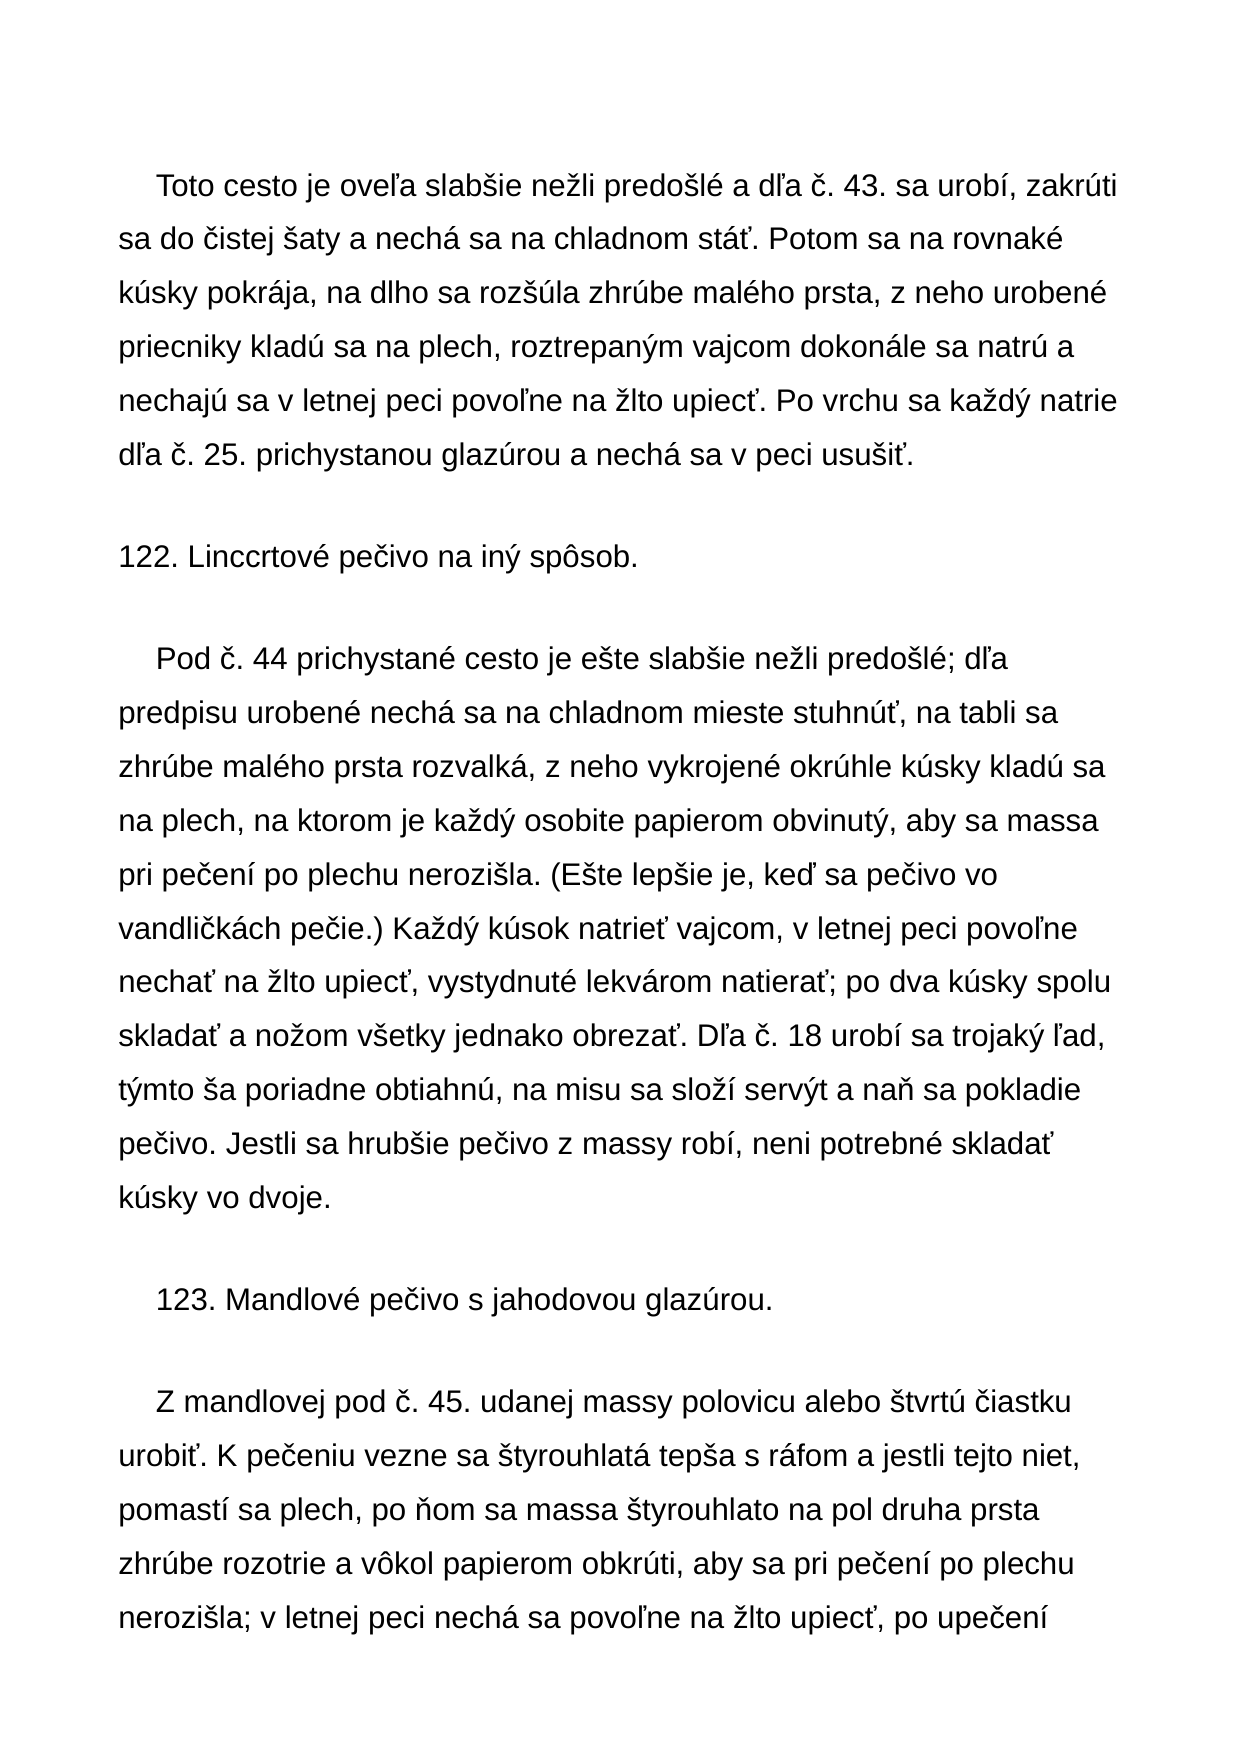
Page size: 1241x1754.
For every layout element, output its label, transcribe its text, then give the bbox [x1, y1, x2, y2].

text Toto cesto je oveľa slabšie nežli predošlé a dľa č. 43. sa urobí, zakrúti sa do čistej šaty a nechá sa na chladnom stáť. Potom sa na rovnaké kúsky pokrája, na dlho sa rozšúla zhrúbe malého prsta, z neho urobené priecniky kladú sa na plech, roztrepaným vajcom dokonále sa natrú a nechajú sa v letnej peci povoľne na žlto upiecť. Po vrchu sa každý natrie dľa č. 25. prichystanou glazúrou a nechá sa v peci usušiť. [118, 167, 1122, 472]
text 122. Linccrtové pečivo na iný spôsob. [118, 538, 1122, 574]
text Pod č. 44 prichystané cesto je ešte slabšie nežli predošlé; dľa predpisu urobené nechá sa na chladnom mieste stuhnúť, na tabli sa zhrúbe malého prsta rozvalká, z neho vykrojené okrúhle kúsky kladú sa na plech, na ktorom je každý osobite papierom obvinutý, aby sa massa pri pečení po plechu nerozišla. (Ešte lepšie je, keď sa pečivo vo vandličkách pečie.) Každý kúsok natrieť vajcom, v letnej peci povoľne nechať na žlto upiecť, vystydnuté lekvárom natierať; po dva kúsky spolu skladať a nožom všetky jednako obrezať. Dľa č. 18 urobí sa trojaký ľad, týmto ša poriadne obtiahnú, na misu sa složí servýt a naň sa pokladie pečivo. Jestli sa hrubšie pe­čivo z massy robí, neni potrebné skladať kúsky vo dvoje. [118, 640, 1122, 1215]
text Z mandlovej pod č. 45. udanej massy polovicu alebo štvrtú čiastku urobiť. K pečeniu vezne sa štyrouhlatá tepša s ráfom a jestli tejto niet, pomastí sa plech, po ňom sa massa štyrouhlato na pol druha prsta zhrúbe rozotrie a vôkol pa­pierom obkrúti, aby sa pri pečení po plechu nerozišla; v letnej peci nechá sa povoľne na žlto upiecť, po upečení [118, 1383, 1122, 1635]
text 123. Mandlové pečivo s jahodovou glazúrou. [118, 1281, 1122, 1317]
